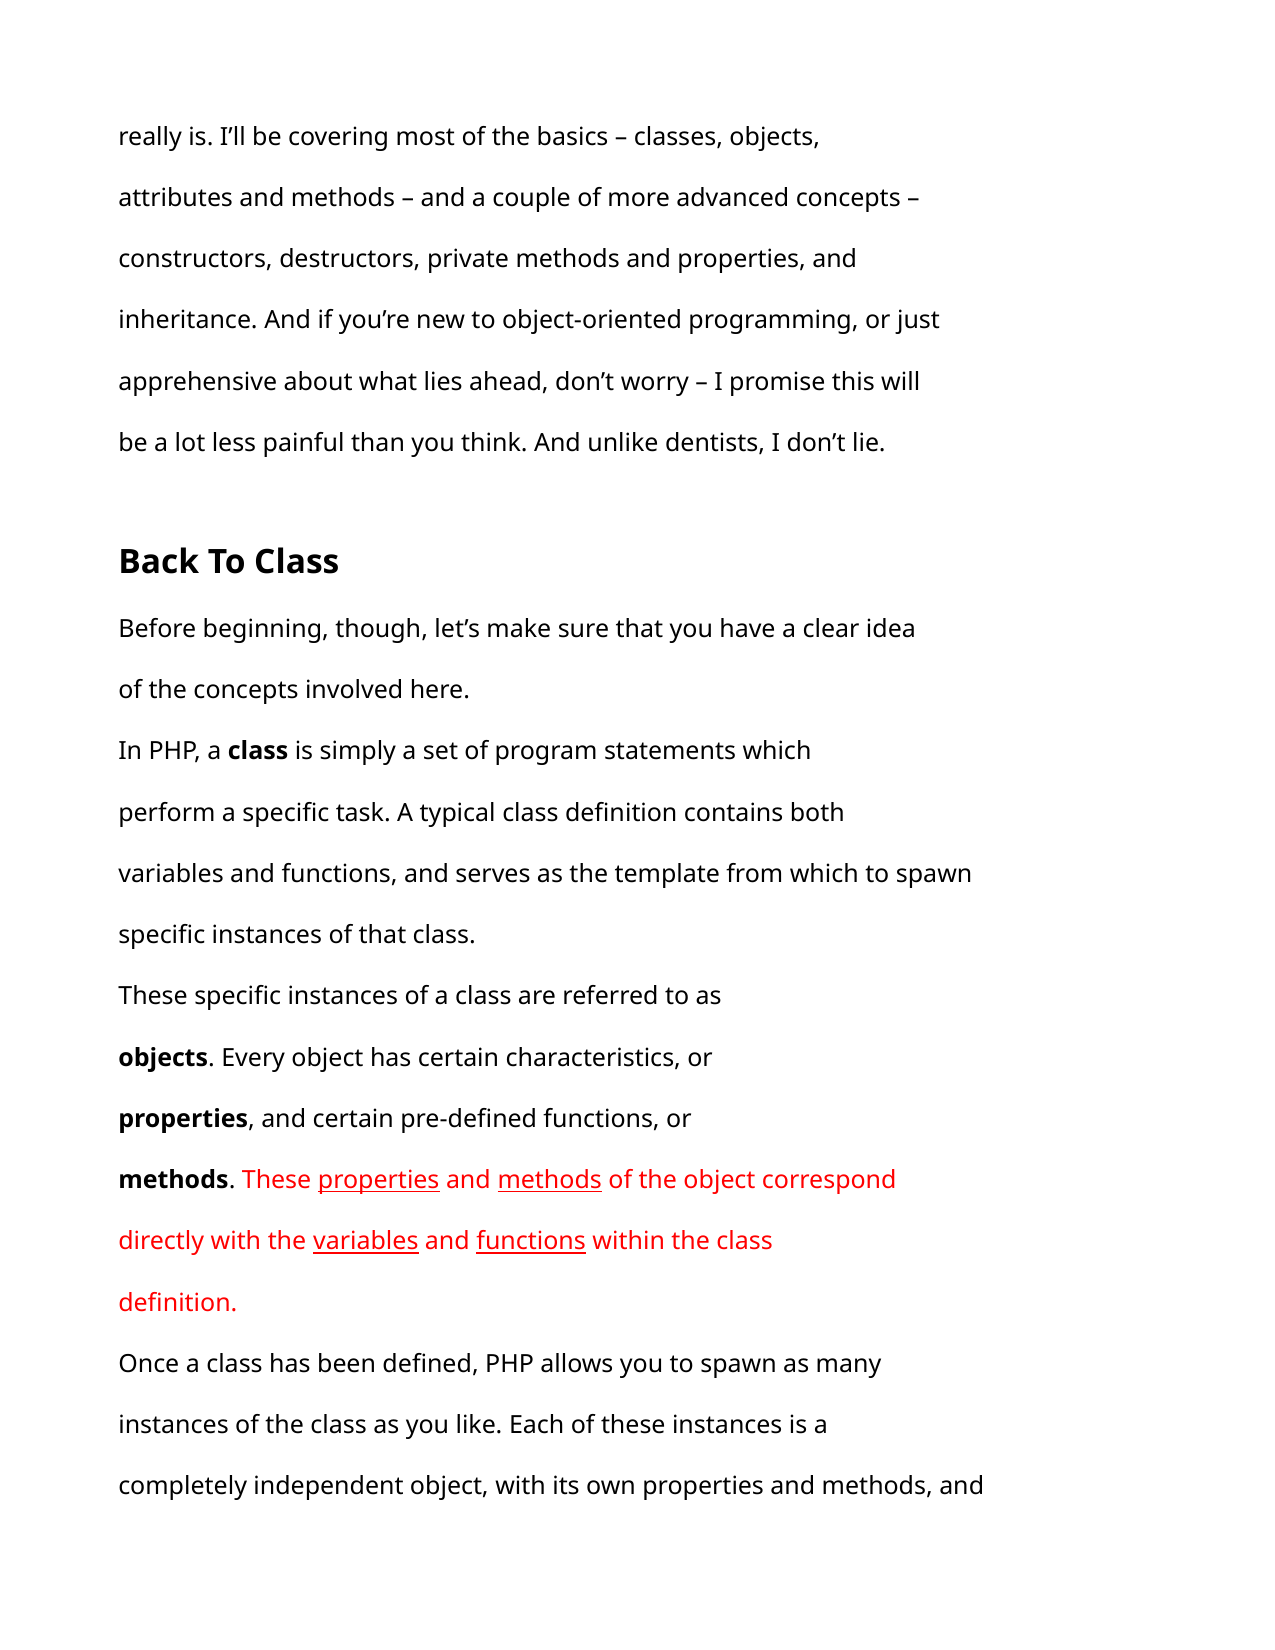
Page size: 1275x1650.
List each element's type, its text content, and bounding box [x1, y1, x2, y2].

subtitle Back To Class [118, 537, 1157, 583]
text In PHP, a class is simply a set of program statements which perform a specific task. A typical class definition contains both variables and functions, and serves as the template from which to spawn specific instances of that class. [118, 733, 1157, 951]
text Before beginning, though, let’s make sure that you have a clear idea of the concepts involved here. [118, 610, 1157, 706]
text These specific instances of a class are referred to as objects. Every object has certain characteristics, or properties, and certain pre-defined functions, or methods. These properties and methods of the object correspond directly with the variables and functions within the class definition. [118, 978, 1157, 1318]
text Once a class has been defined, PHP allows you to spawn as many instances of the class as you like. Each of these instances is a completely independent object, with its own properties and methods, and [118, 1345, 1157, 1502]
text really is. I’ll be covering most of the basics – classes, objects, attributes and methods – and a couple of more advanced concepts – constructors, destructors, private methods and properties, and inheritance. And if you’re new to object-oriented programming, or just apprehensive about what lies ahead, don’t worry – I promise this will be a lot less painful than you think. And unlike dentists, I don’t lie. [118, 118, 1157, 458]
